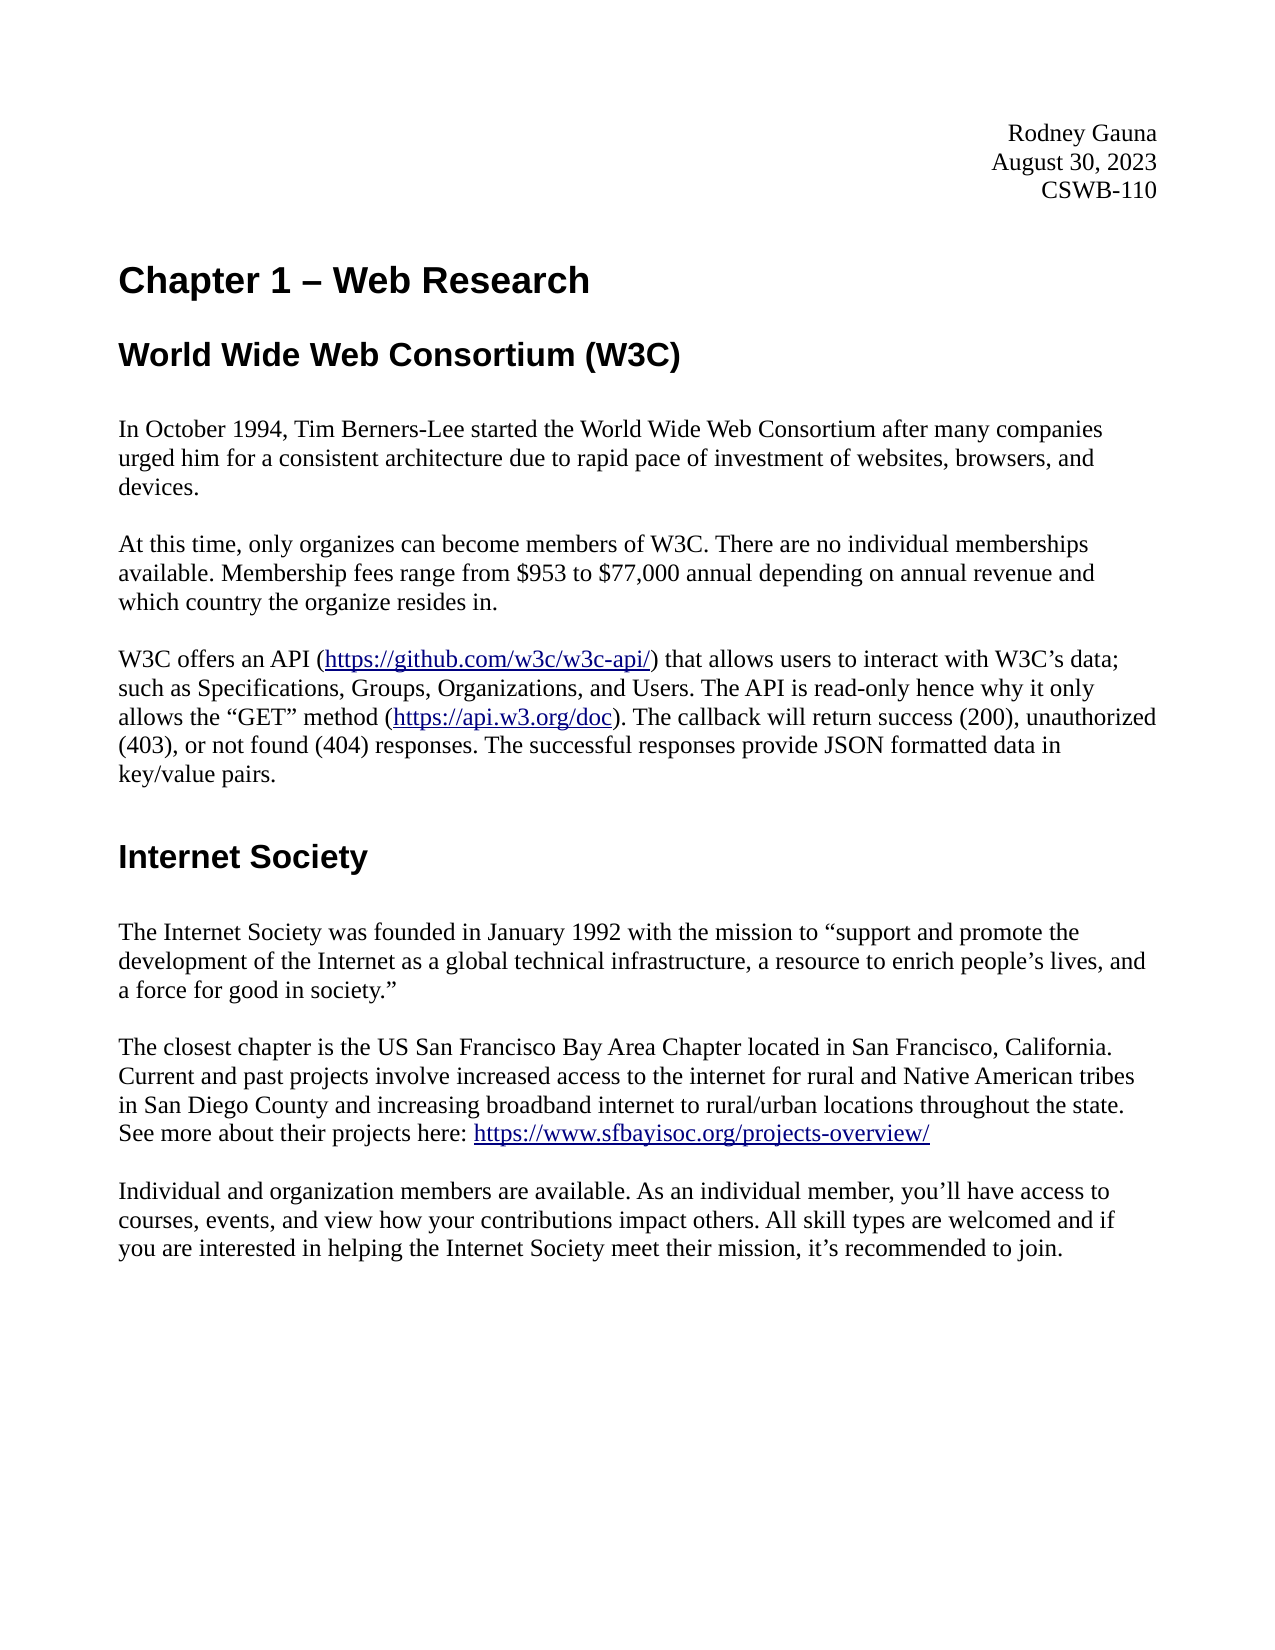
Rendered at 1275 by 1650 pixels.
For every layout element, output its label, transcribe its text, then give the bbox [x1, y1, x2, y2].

text The Internet Society was founded in January 1992 with the mission to “support and promote the development of the Internet as a global technical infrastructure, a resource to enrich people’s lives, and a force for good in society.” [118, 917, 1157, 1003]
text August 30, 2023 [118, 147, 1157, 176]
subtitle Chapter 1 – Web Research [118, 258, 1157, 301]
text In October 1994, Tim Berners-Lee started the World Wide Web Consortium after many companies urged him for a consistent architecture due to rapid pace of investment of websites, browsers, and devices. [118, 414, 1157, 501]
text CSWB-110 [118, 176, 1157, 204]
text The closest chapter is the US San Francisco Bay Area Chapter located in San Francisco, California. Current and past projects involve increased access to the internet for rural and Native American tribes in San Diego County and increasing broadband internet to rural/urban locations throughout the state. See more about their projects here: https://www.sfbayisoc.org/projects-overview/ [118, 1032, 1157, 1147]
subtitle World Wide Web Consortium (W3C) [118, 334, 1157, 373]
subtitle Internet Society [118, 838, 1157, 876]
text Individual and organization members are available. As an individual member, you’ll have access to courses, events, and view how your contributions impact others. All skill types are welcomed and if you are interested in helping the Internet Society meet their mission, it’s recommended to join. [118, 1176, 1157, 1262]
text At this time, only organizes can become members of W3C. There are no individual memberships available. Membership fees range from $953 to $77,000 annual depending on annual revenue and which country the organize resides in. [118, 529, 1157, 616]
text Rodney Gauna [118, 118, 1157, 147]
text W3C offers an API (https://github.com/w3c/w3c-api/) that allows users to interact with W3C’s data; such as Specifications, Groups, Organizations, and Users. The API is read-only hence why it only allows the “GET” method (https://api.w3.org/doc). The callback will return success (200), unauthorized (403), or not found (404) responses. The successful responses provide JSON formatted data in key/value pairs. [118, 644, 1157, 788]
